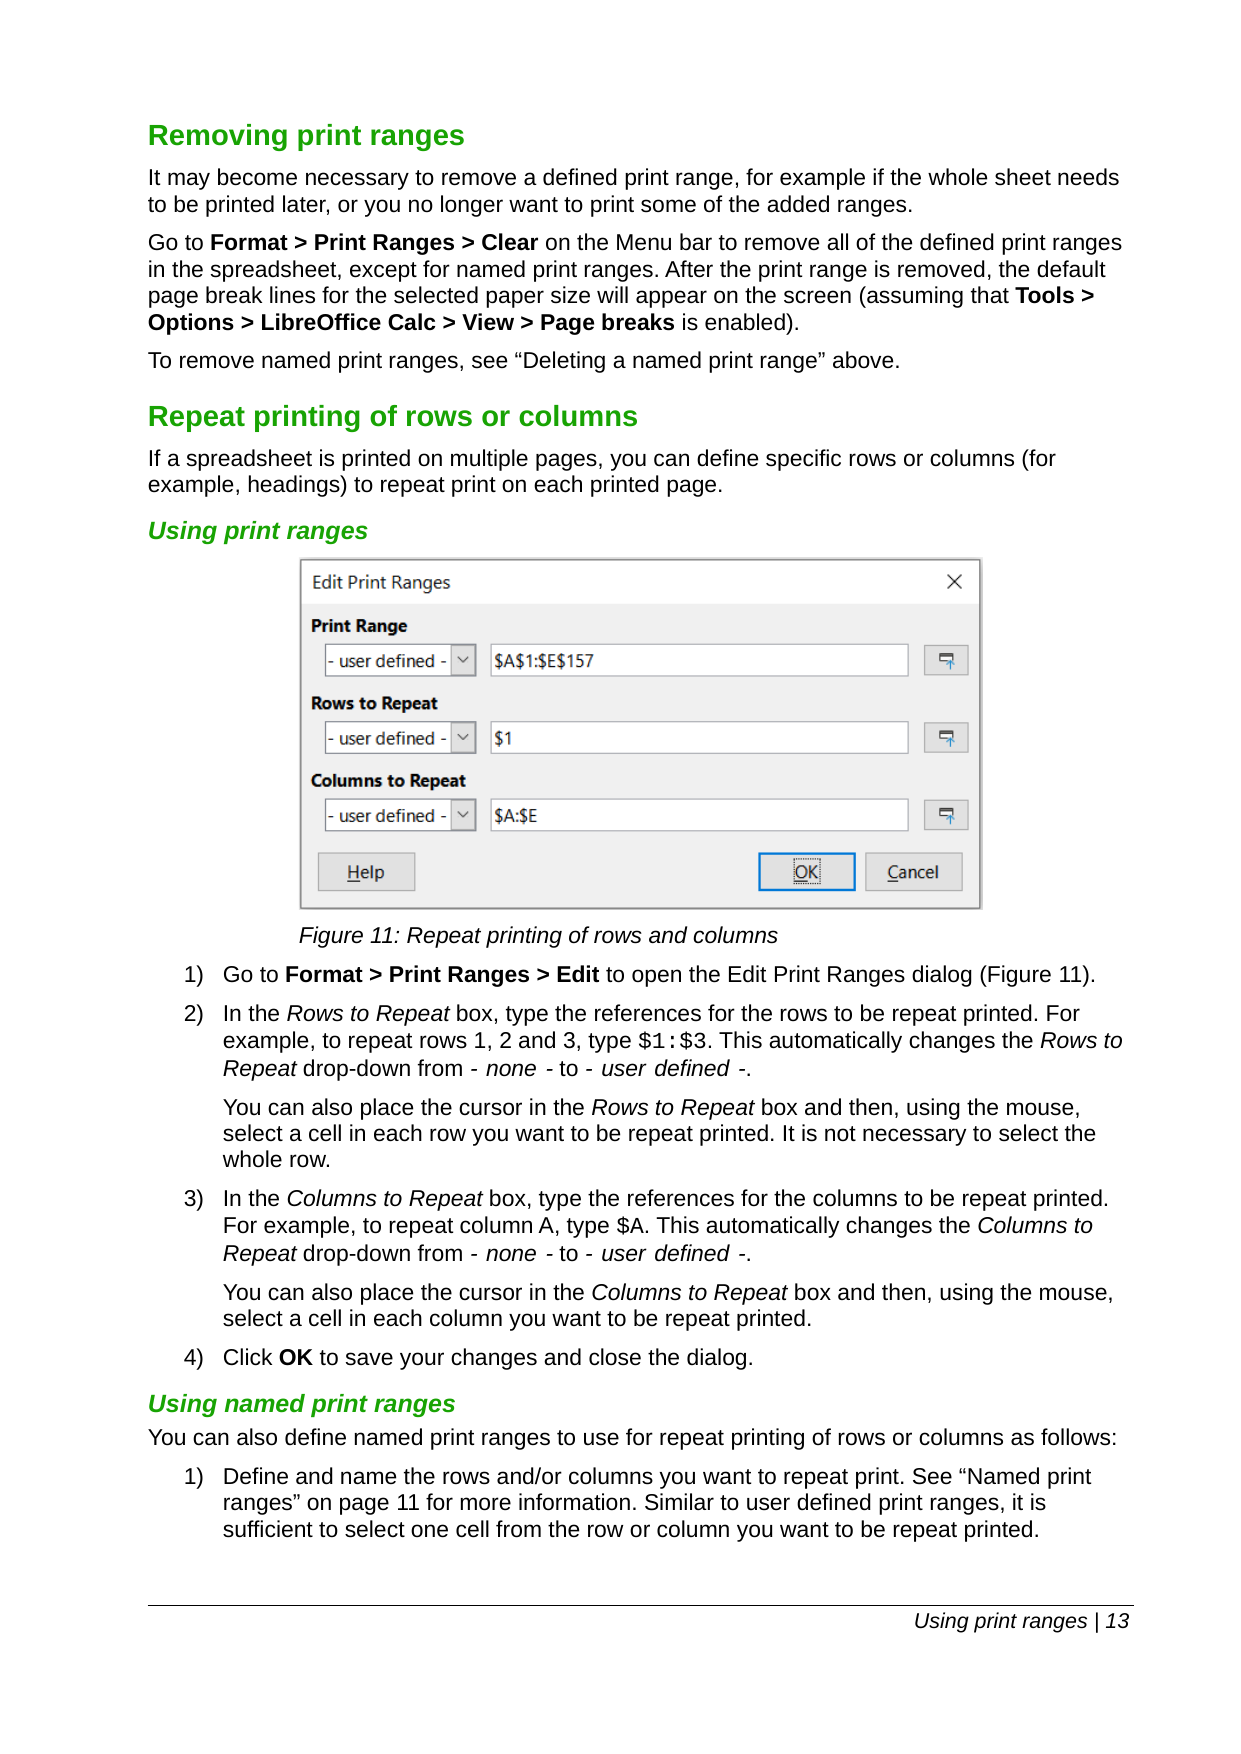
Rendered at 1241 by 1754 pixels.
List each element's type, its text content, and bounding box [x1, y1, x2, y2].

list In the Columns to Repeat box, type the references for the columns to be repeat printed. For example, to repeat column A, type $A. This automatically changes the Columns to Repeat drop-down from - none - to - user defined -. [204, 1185, 1134, 1266]
text Go to Format > Print Ranges > Clear on the Menu bar to remove all of the defined print ranges in the spreadsheet, except for named print ranges. After the print range is removed, the default page break lines for the selected paper size will appear on the screen (assuming that Tools > Options > LibreOffice Calc > View > Page breaks is enabled). [148, 229, 1134, 335]
text You can also define named print ranges to use for repeat printing of rows or columns as follows: [148, 1424, 1134, 1451]
text It may become necessary to remove a defined print range, for example if the whole sheet needs to be printed later, or you no longer want to print some of the added ranges. [148, 164, 1134, 217]
subtitle Using named print ranges [148, 1389, 1134, 1418]
list Go to Format > Print Ranges > Edit to open the Edit Print Ranges dialog (Figure 11). [204, 961, 1134, 988]
subtitle Repeat printing of rows or columns [148, 399, 1134, 432]
subtitle Using print ranges [148, 516, 1134, 545]
picture [298, 557, 983, 910]
text Figure 11: Repeat printing of rows and columns [299, 922, 983, 949]
subtitle Removing print ranges [148, 118, 1134, 152]
list In the Rows to Repeat box, type the references for the rows to be repeat printed. For example, to repeat rows 1, 2 and 3, type $1:$3. This automatically changes the Rows to Repeat drop-down from - none - to - user defined -. [204, 1000, 1134, 1081]
list You can also place the cursor in the Columns to Repeat box and then, using the mouse, select a cell in each column you want to be repeat printed. [204, 1279, 1134, 1332]
list You can also place the cursor in the Rows to Repeat box and then, using the mouse, select a cell in each row you want to be repeat printed. It is not necessary to select the whole row. [204, 1094, 1134, 1173]
list Click OK to save your changes and close the dialog. [204, 1344, 1134, 1370]
list Define and name the rows and/or columns you want to repeat print. See “Named print ranges” on page 11 for more information. Similar to user defined print ranges, it is sufficient to select one cell from the row or column you want to be repeat printed. [204, 1463, 1134, 1542]
text If a spreadsheet is printed on multiple pages, you can define specific rows or columns (for example, headings) to repeat print on each printed page. [148, 445, 1134, 497]
text To remove named print ranges, see “Deleting a named print range” above. [148, 347, 1134, 374]
